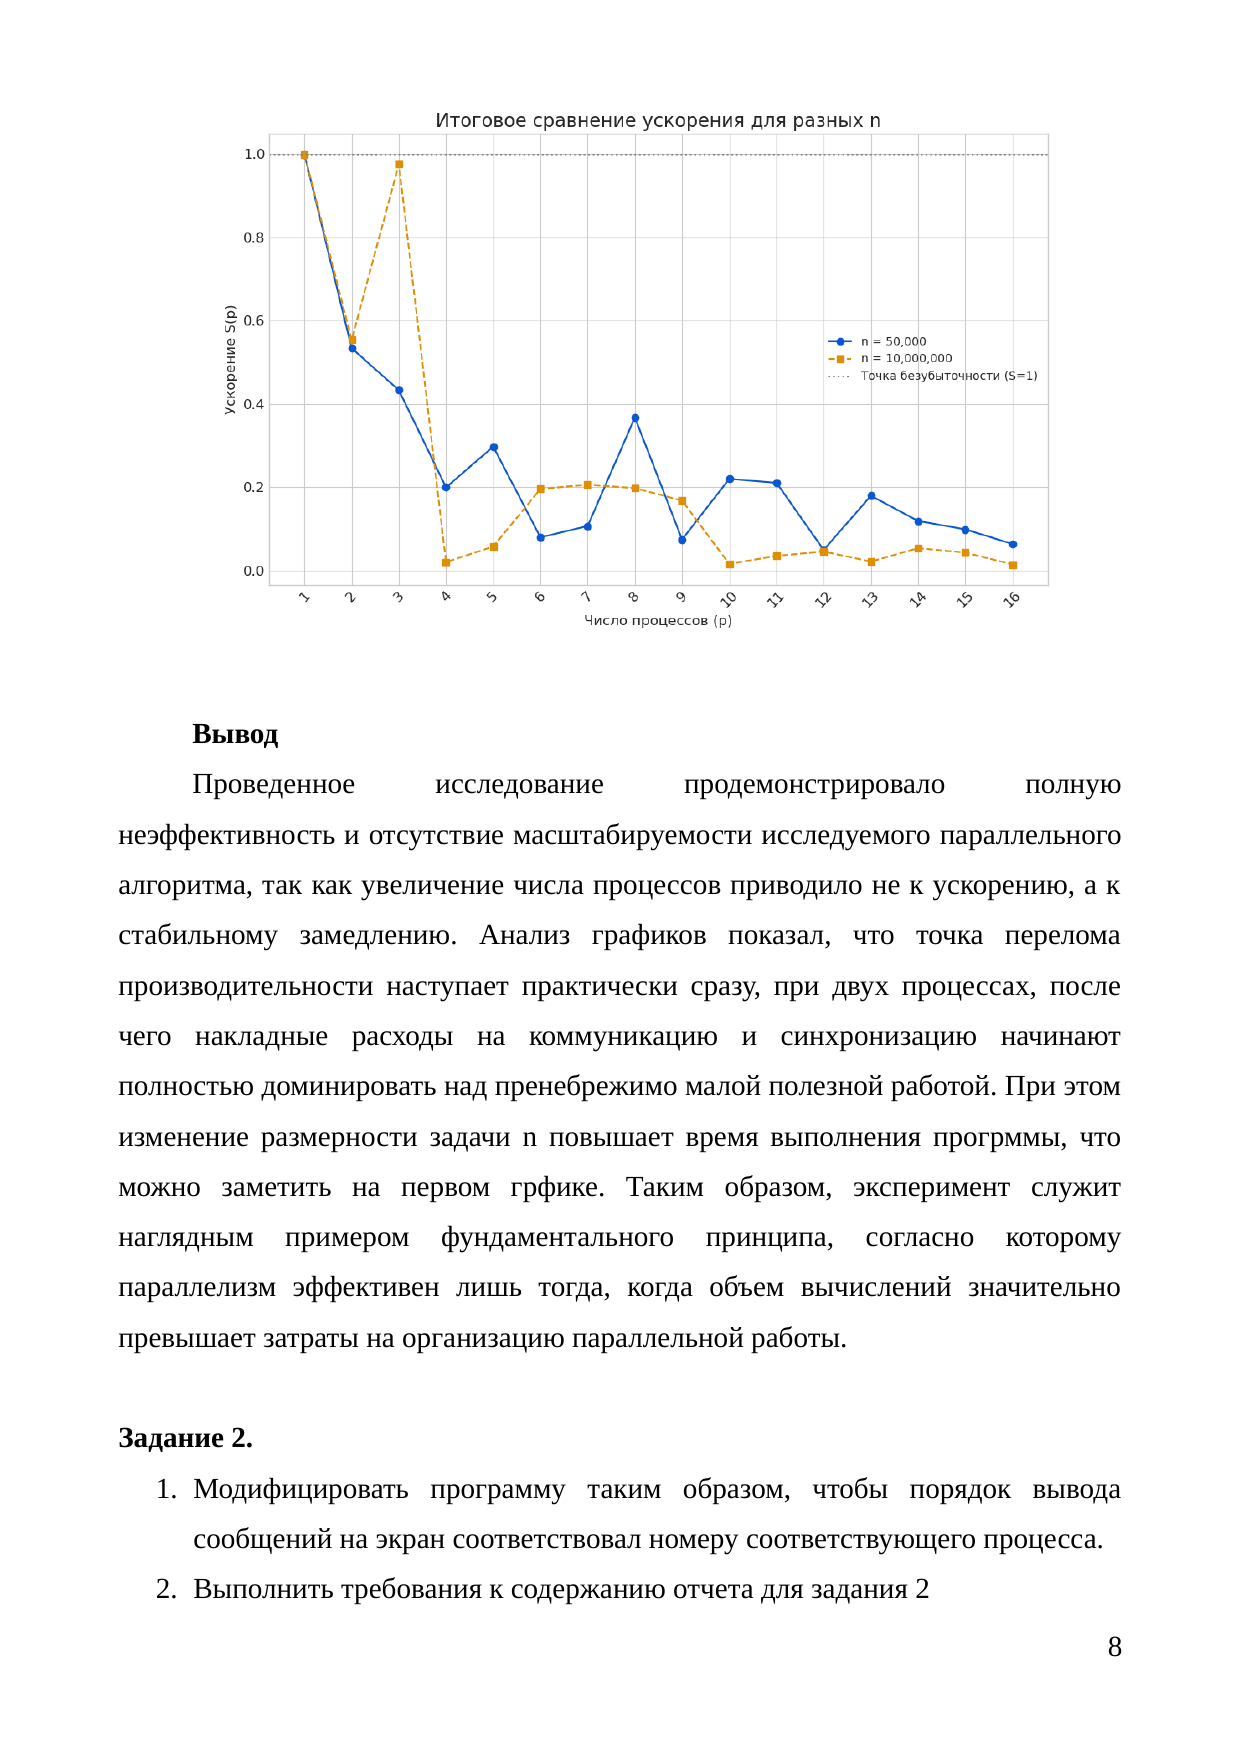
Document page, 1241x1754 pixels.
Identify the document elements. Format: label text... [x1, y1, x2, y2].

text Проведенное исследование продемонстрировало полную неэффективность и отсутствие масштабируемости исследуемого параллельного алгоритма, так как увеличение числа процессов приводило не к ускорению, а к стабильному замедлению. Анализ графиков показал, что точка перелома производительности наступает практически сразу, при двух процессах, после чего накладные расходы на коммуникацию и синхронизацию начинают полностью доминировать над пренебрежимо малой полезной работой. При этом изменение размерности задачи n повышает время выполнения прогрммы, что можно заметить на первом грфике. Таким образом, эксперимент служит наглядным примером фундаментального принципа, согласно которому параллелизм эффективен лишь тогда, когда объем вычислений значительно превышает затраты на организацию параллельной работы. [118, 766, 1122, 1353]
list Модифицировать программу таким образом, чтобы порядок вывода сообщений на экран соответствовал номеру соответствующего процесса. [156, 1471, 1122, 1555]
list Выполнить требования к содержанию отчета для задания 2 [156, 1571, 1122, 1605]
picture [143, 63, 1148, 649]
text Задание 2. [118, 1421, 1122, 1454]
text Вывод [118, 716, 1122, 750]
